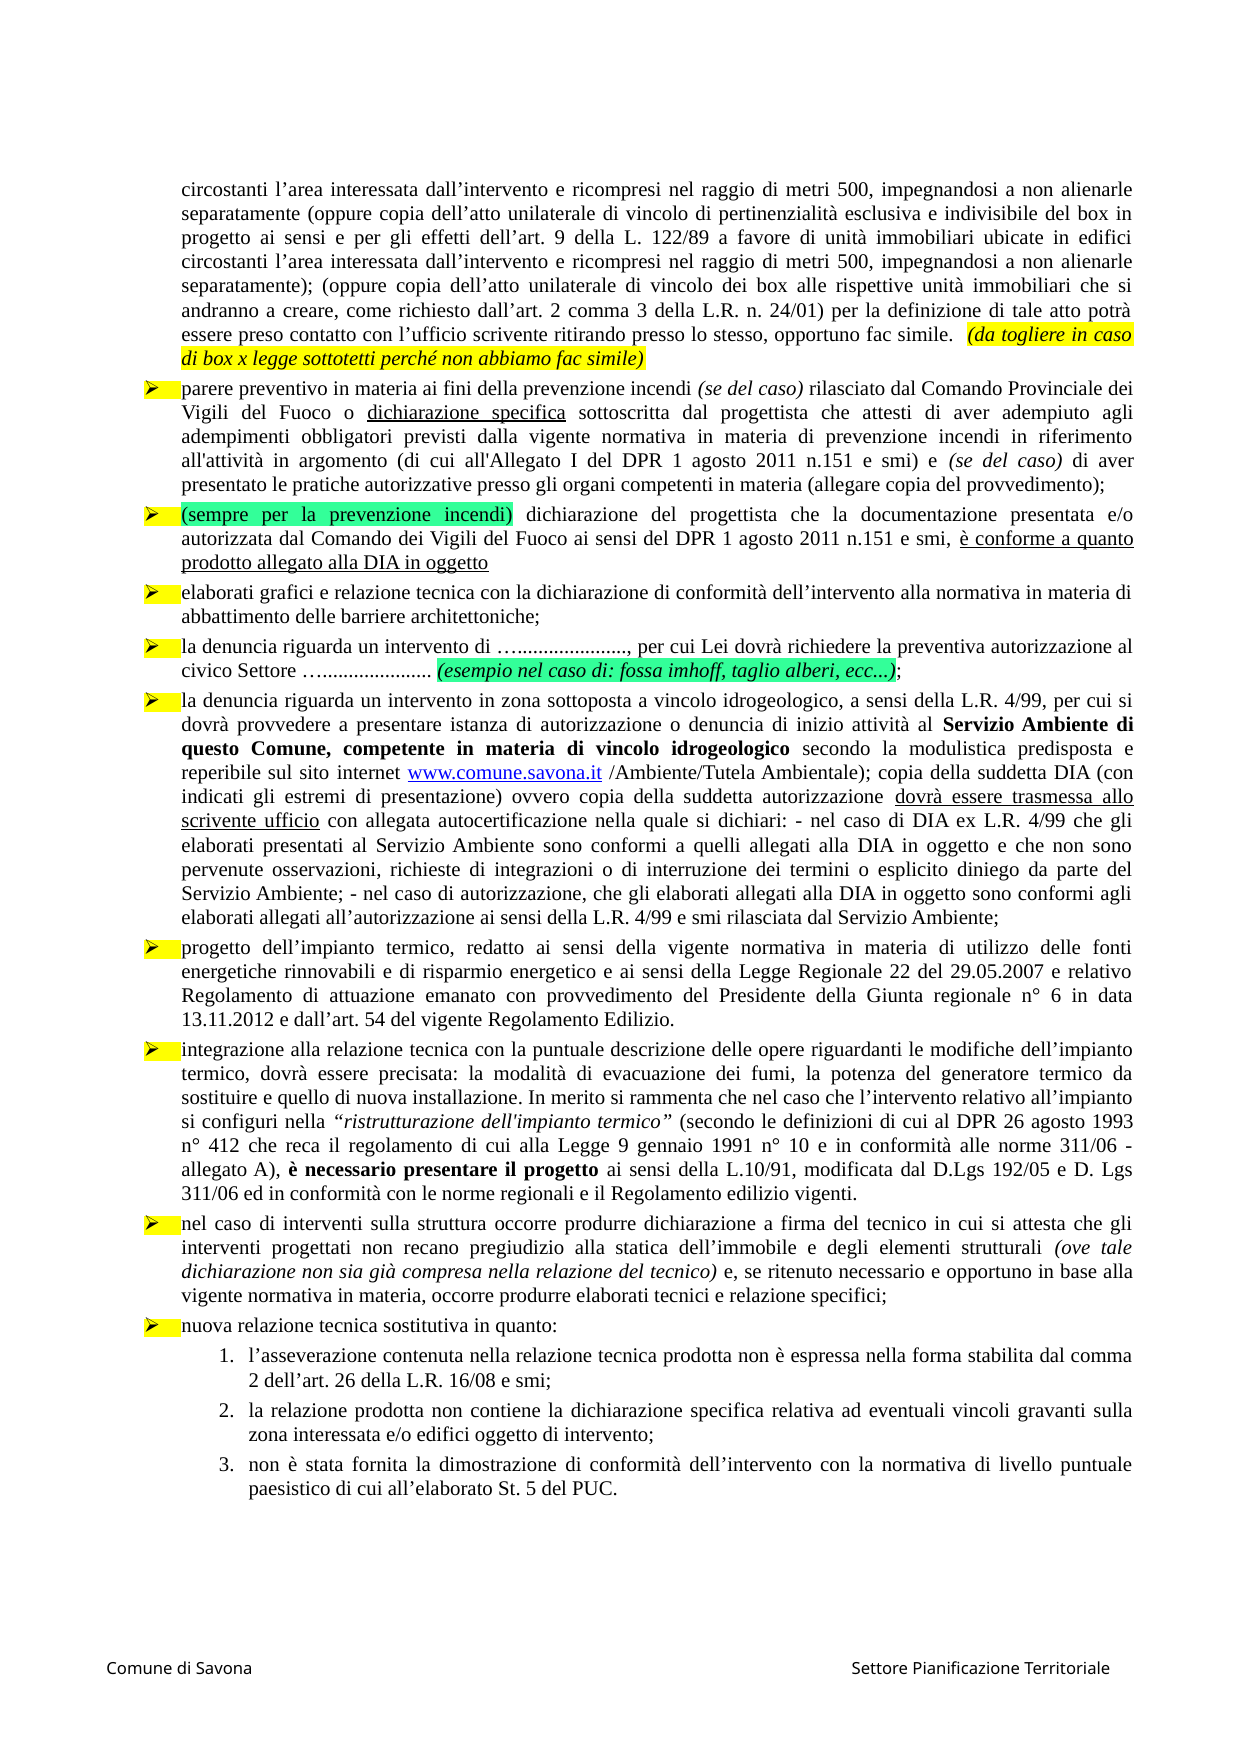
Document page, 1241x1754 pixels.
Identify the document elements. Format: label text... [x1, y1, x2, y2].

list l’asseverazione contenuta nella relazione tecnica prodotta non è espressa nella forma stabilita dal comma 2 dell’art. 26 della L.R. 16/08 e smi; [219, 1343, 1134, 1392]
list la denuncia riguarda un intervento di …....................., per cui Lei dovrà richiedere la preventiva autorizzazione al civico Settore …..................... (esempio nel caso di: fossa imhoff, taglio alberi, ecc...); [144, 634, 1134, 682]
list integrazione alla relazione tecnica con la puntuale descrizione delle opere riguardanti le modifiche dell’impianto termico, dovrà essere precisata: la modalità di evacuazione dei fumi, la potenza del generatore termico da sostituire e quello di nuova installazione. In merito si rammenta che nel caso che l’intervento relativo all’impianto si configuri nella “ristrutturazione dell'impianto termico” (secondo le definizioni di cui al DPR 26 agosto 1993 n° 412 che reca il regolamento di cui alla Legge 9 gennaio 1991 n° 10 e in conformità alle norme 311/06 - allegato A), è necessario presentare il progetto ai sensi della L.10/91, modificata dal D.Lgs 192/05 e D. Lgs 311/06 ed in conformità con le norme regionali e il Regolamento edilizio vigenti. [144, 1037, 1134, 1205]
list nuova relazione tecnica sostitutiva in quanto: [144, 1313, 1134, 1337]
list parere preventivo in materia ai fini della prevenzione incendi (se del caso) rilasciato dal Comando Provinciale dei Vigili del Fuoco o dichiarazione specifica sottoscritta dal progettista che attesti di aver adempiuto agli adempimenti obbligatori previsti dalla vigente normativa in materia di prevenzione incendi in riferimento all'attività in argomento (di cui all'Allegato I del DPR 1 agosto 2011 n.151 e smi) e (se del caso) di aver presentato le pratiche autorizzative presso gli organi competenti in materia (allegare copia del provvedimento); [144, 376, 1134, 496]
list progetto dell’impianto termico, redatto ai sensi della vigente normativa in materia di utilizzo delle fonti energetiche rinnovabili e di risparmio energetico e ai sensi della Legge Regionale 22 del 29.05.2007 e relativo Regolamento di attuazione emanato con provvedimento del Presidente della Giunta regionale n° 6 in data 13.11.2012 e dall’art. 54 del vigente Regolamento Edilizio. [144, 935, 1134, 1031]
list la relazione prodotta non contiene la dichiarazione specifica relativa ad eventuali vincoli gravanti sulla zona interessata e/o edifici oggetto di intervento; [219, 1397, 1134, 1446]
list circostanti l’area interessata dall’intervento e ricompresi nel raggio di metri 500, impegnandosi a non alienarle separatamente (oppure copia dell’atto unilaterale di vincolo di pertinenzialità esclusiva e indivisibile del box in progetto ai sensi e per gli effetti dell’art. 9 della L. 122/89 a favore di unità immobiliari ubicate in edifici circostanti l’area interessata dall’intervento e ricompresi nel raggio di metri 500, impegnandosi a non alienarle separatamente); (oppure copia dell’atto unilaterale di vincolo dei box alle rispettive unità immobiliari che si andranno a creare, come richiesto dall’art. 2 comma 3 della L.R. n. 24/01) per la definizione di tale atto potrà essere preso contatto con l’ufficio scrivente ritirando presso lo stesso, opportuno fac simile. (da togliere in caso di box x legge sottotetti perché non abbiamo fac simile) [144, 177, 1134, 370]
list la denuncia riguarda un intervento in zona sottoposta a vincolo idrogeologico, a sensi della L.R. 4/99, per cui si dovrà provvedere a presentare istanza di autorizzazione o denuncia di inizio attività al Servizio Ambiente di questo Comune, competente in materia di vincolo idrogeologico secondo la modulistica predisposta e reperibile sul sito internet www.comune.savona.it /Ambiente/Tutela Ambientale); copia della suddetta DIA (con indicati gli estremi di presentazione) ovvero copia della suddetta autorizzazione dovrà essere trasmessa allo scrivente ufficio con allegata autocertificazione nella quale si dichiari: - nel caso di DIA ex L.R. 4/99 che gli elaborati presentati al Servizio Ambiente sono conformi a quelli allegati alla DIA in oggetto e che non sono pervenute osservazioni, richieste di integrazioni o di interruzione dei termini o esplicito diniego da parte del Servizio Ambiente; - nel caso di autorizzazione, che gli elaborati allegati alla DIA in oggetto sono conformi agli elaborati allegati all’autorizzazione ai sensi della L.R. 4/99 e smi rilasciata dal Servizio Ambiente; [144, 688, 1134, 929]
list (sempre per la prevenzione incendi) dichiarazione del progettista che la documentazione presentata e/o autorizzata dal Comando dei Vigili del Fuoco ai sensi del DPR 1 agosto 2011 n.151 e smi, è conforme a quanto prodotto allegato alla DIA in oggetto [144, 502, 1134, 574]
list elaborati grafici e relazione tecnica con la dichiarazione di conformità dell’intervento alla normativa in materia di abbattimento delle barriere architettoniche; [144, 580, 1134, 628]
list non è stata fornita la dimostrazione di conformità dell’intervento con la normativa di livello puntuale paesistico di cui all’elaborato St. 5 del PUC. [219, 1452, 1134, 1500]
list nel caso di interventi sulla struttura occorre produrre dichiarazione a firma del tecnico in cui si attesta che gli interventi progettati non recano pregiudizio alla statica dell’immobile e degli elementi strutturali (ove tale dichiarazione non sia già compresa nella relazione del tecnico) e, se ritenuto necessario e opportuno in base alla vigente normativa in materia, occorre produrre elaborati tecnici e relazione specifici; [144, 1211, 1134, 1307]
